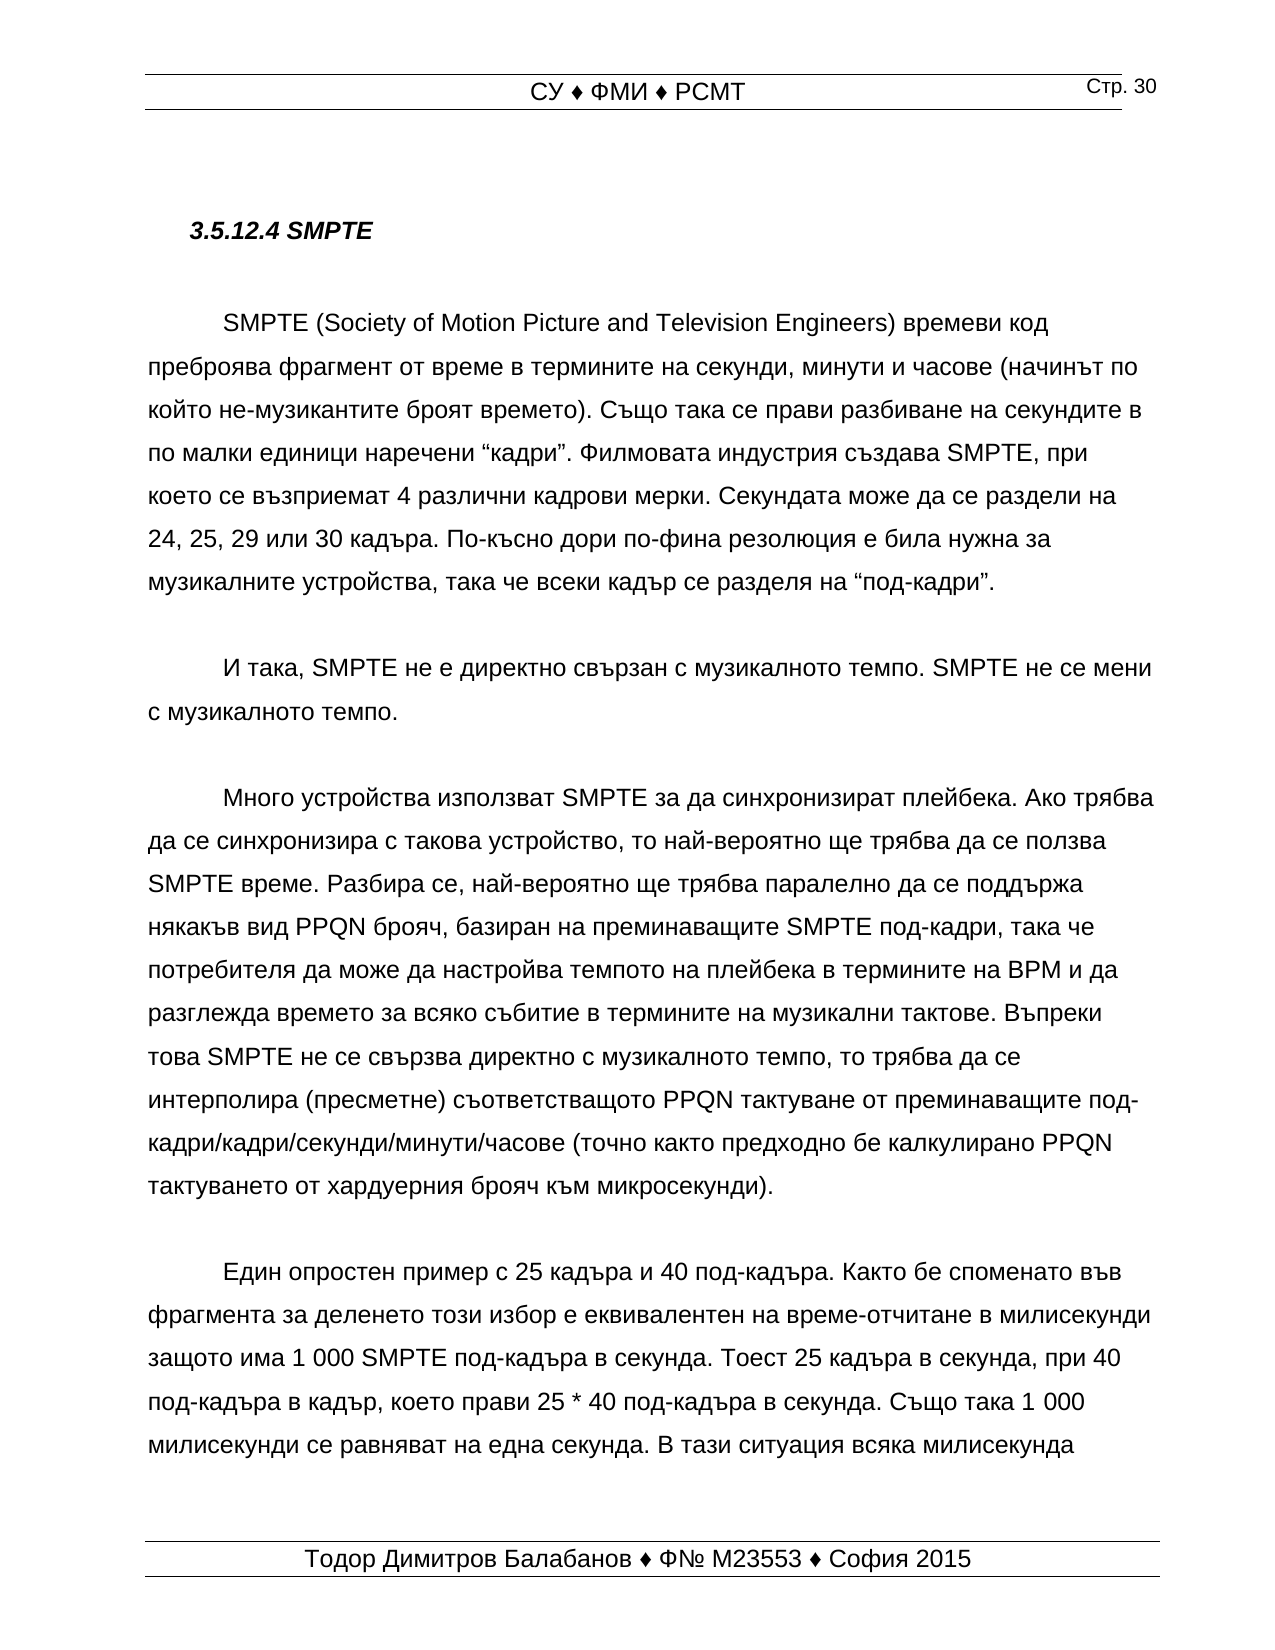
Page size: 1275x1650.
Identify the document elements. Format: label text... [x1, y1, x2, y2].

text Много устройства използват SMPTE за да синхронизират плейбека. Ако трябва да се синхронизира с такова устройство, то най-вероятно ще трябва да се ползва SMPTE време. Разбира се, най-вероятно ще трябва паралелно да се поддържа някакъв вид PPQN брояч, базиран на преминаващите SMPTE под-кадри, така че потребителя да може да настройва темпото на плейбека в термините на BPM и да разглежда времето за всяко събитие в термините на музикални тактове. Въпреки това SMPTE не се свързва директно с музикалното темпо, то трябва да се интерполира (пресметне) съответстващото PPQN тактуване от преминаващите под-кадри/кадри/секунди/минути/часове (точно както предходно бе калкулирано PPQN тактуването от хардуерния брояч към микросекунди). [148, 783, 1157, 1199]
text И така, SMPTE не е директно свързан с музикалното темпо. SMPTE не се мени с музикалното темпо. [148, 653, 1157, 725]
text SMPTE (Society of Motion Picture and Television Engineers) времеви код преброява фрагмент от време в термините на секунди, минути и часове (начинът по който не-музикантите броят времето). Също така се прави разбиване на секундите в по малки единици наречени “кадри”. Филмовата индустрия създава SMPTE, при което се възприемат 4 различни кадрови мерки. Секундата може да се раздели на 24, 25, 29 или 30 кадъра. По-късно дори по-фина резолюция е била нужна за музикалните устройства, така че всеки кадър се разделя на “под-кадри”. [148, 308, 1157, 596]
subtitle 3.5.12.4 SMPTE [148, 216, 1157, 244]
text Един опростен пример с 25 кадъра и 40 под-кадъра. Както бе споменато във фрагмента за деленето този избор е еквивалентен на време-отчитане в милисекунди защото има 1 000 SMPTE под-кадъра в секунда. Тоест 25 кадъра в секунда, при 40 под-кадъра в кадър, което прави 25 * 40 под-кадъра в секунда. Също така 1 000 милисекунди се равняват на една секунда. В тази ситуация всяка милисекунда [148, 1257, 1157, 1458]
